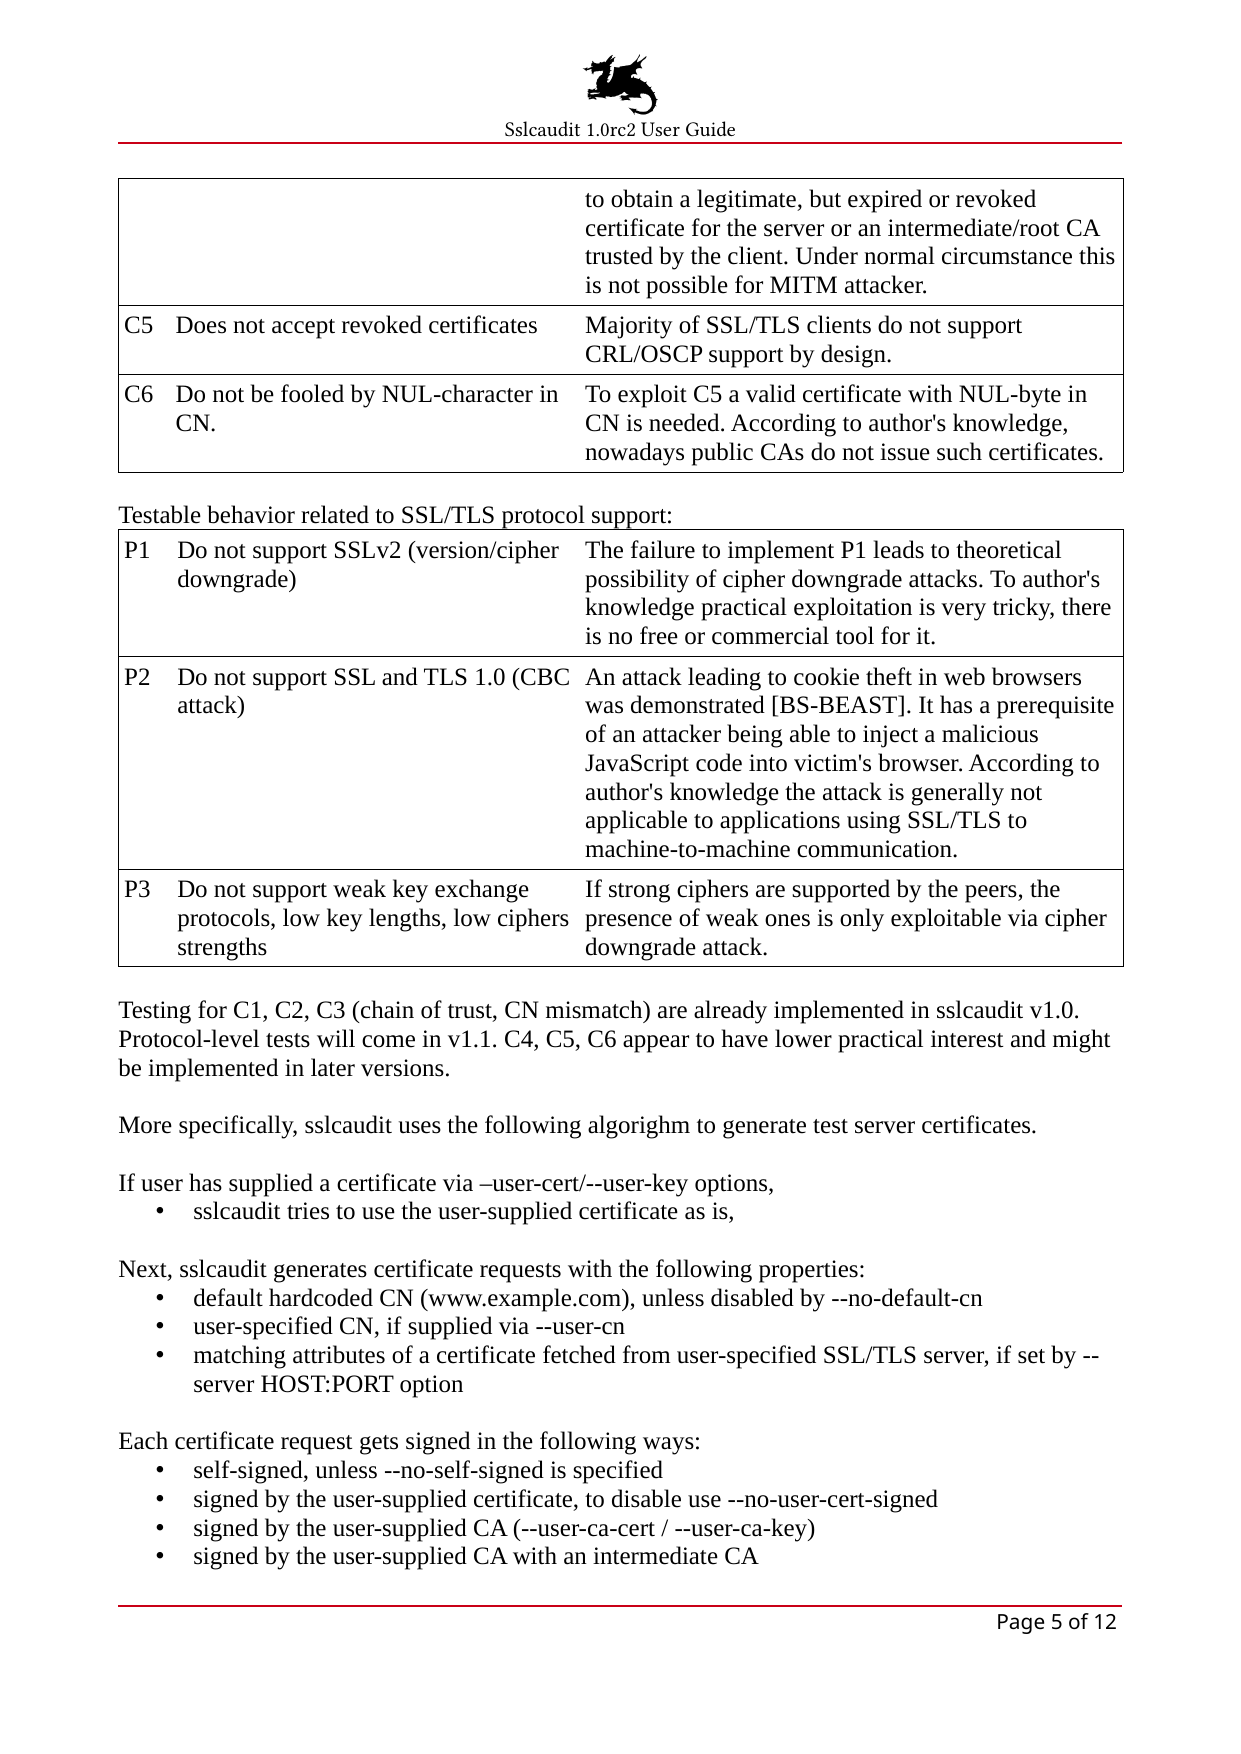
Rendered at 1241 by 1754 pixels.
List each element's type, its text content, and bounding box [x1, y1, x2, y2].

table_cell Do not be fooled by NUL-character in CN. [170, 375, 579, 472]
table_cell Majority of SSL/TLS clients do not support CRL/OSCP support by design. [579, 306, 1123, 374]
table_cell Do not support weak key exchange protocols, low key lengths, low ciphers strengths [171, 870, 579, 966]
table_cell to obtain a legitimate, but expired or revoked certificate for the server or an intermediate/root CA trusted by the client. Under normal circumstance this is not possible for MITM attacker. [579, 179, 1123, 305]
table_cell [119, 179, 170, 305]
table_cell C6 [119, 375, 170, 472]
table_header The failure to implement P1 leads to theoretical possibility of cipher downgrade attacks. To author's knowledge practical exploitation is very tricky, there is no free or commercial tool for it. [579, 530, 1123, 656]
list user-specified CN, if supplied via --user-cn [156, 1311, 1122, 1340]
table_cell P3 [119, 870, 171, 966]
list signed by the user-supplied CA with an intermediate CA [156, 1541, 1122, 1570]
list sslcaudit tries to use the user-supplied certificate as is, [156, 1196, 1122, 1225]
list matching attributes of a certificate fetched from user-specified SSL/TLS server, if set by --server HOST:PORT option [156, 1340, 1122, 1398]
text If user has supplied a certificate via –user-cert/--user-key options, [118, 1168, 1122, 1196]
text Each certificate request gets signed in the following ways: [118, 1426, 1122, 1455]
list signed by the user-supplied certificate, to disable use --no-user-cert-signed [156, 1484, 1122, 1513]
table_cell Do not support SSL and TLS 1.0 (CBC attack) [171, 657, 579, 868]
table_cell To exploit C5 a valid certificate with NUL-byte in CN is needed. According to author's knowledge, nowadays public CAs do not issue such certificates. [579, 375, 1123, 472]
table_cell If strong ciphers are supported by the peers, the presence of weak ones is only exploitable via cipher downgrade attack. [579, 870, 1123, 966]
table_cell Does not accept revoked certificates [170, 306, 579, 374]
list default hardcoded CN (www.example.com), unless disabled by --no-default-cn [156, 1283, 1122, 1311]
list signed by the user-supplied CA (--user-ca-cert / --user-ca-key) [156, 1513, 1122, 1541]
text Testing for C1, C2, C3 (chain of trust, CN mismatch) are already implemented in sslcaudit v1.0. Protocol-level tests will come in v1.1. C4, C5, C6 appear to have lower practical interest and might be implemented in later versions. [118, 995, 1122, 1081]
table_cell C5 [119, 306, 170, 374]
list self-signed, unless --no-self-signed is specified [156, 1455, 1122, 1484]
text More specifically, sslcaudit uses the following algorighm to generate test server certificates. [118, 1110, 1122, 1139]
table_header Do not support SSLv2 (version/cipher downgrade) [171, 530, 579, 656]
text Testable behavior related to SSL/TLS protocol support: [118, 500, 1122, 529]
text Next, sslcaudit generates certificate requests with the following properties: [118, 1254, 1122, 1283]
table_header P1 [119, 530, 171, 656]
table_cell An attack leading to cookie theft in web browsers was demonstrated [BS-BEAST]. It has a prerequisite of an attacker being able to inject a malicious JavaScript code into victim's browser. According to author's knowledge the attack is generally not applicable to applications using SSL/TLS to machine-to-machine communication. [579, 657, 1123, 868]
table_cell [170, 179, 579, 305]
table_cell P2 [119, 657, 171, 868]
picture [582, 54, 658, 115]
